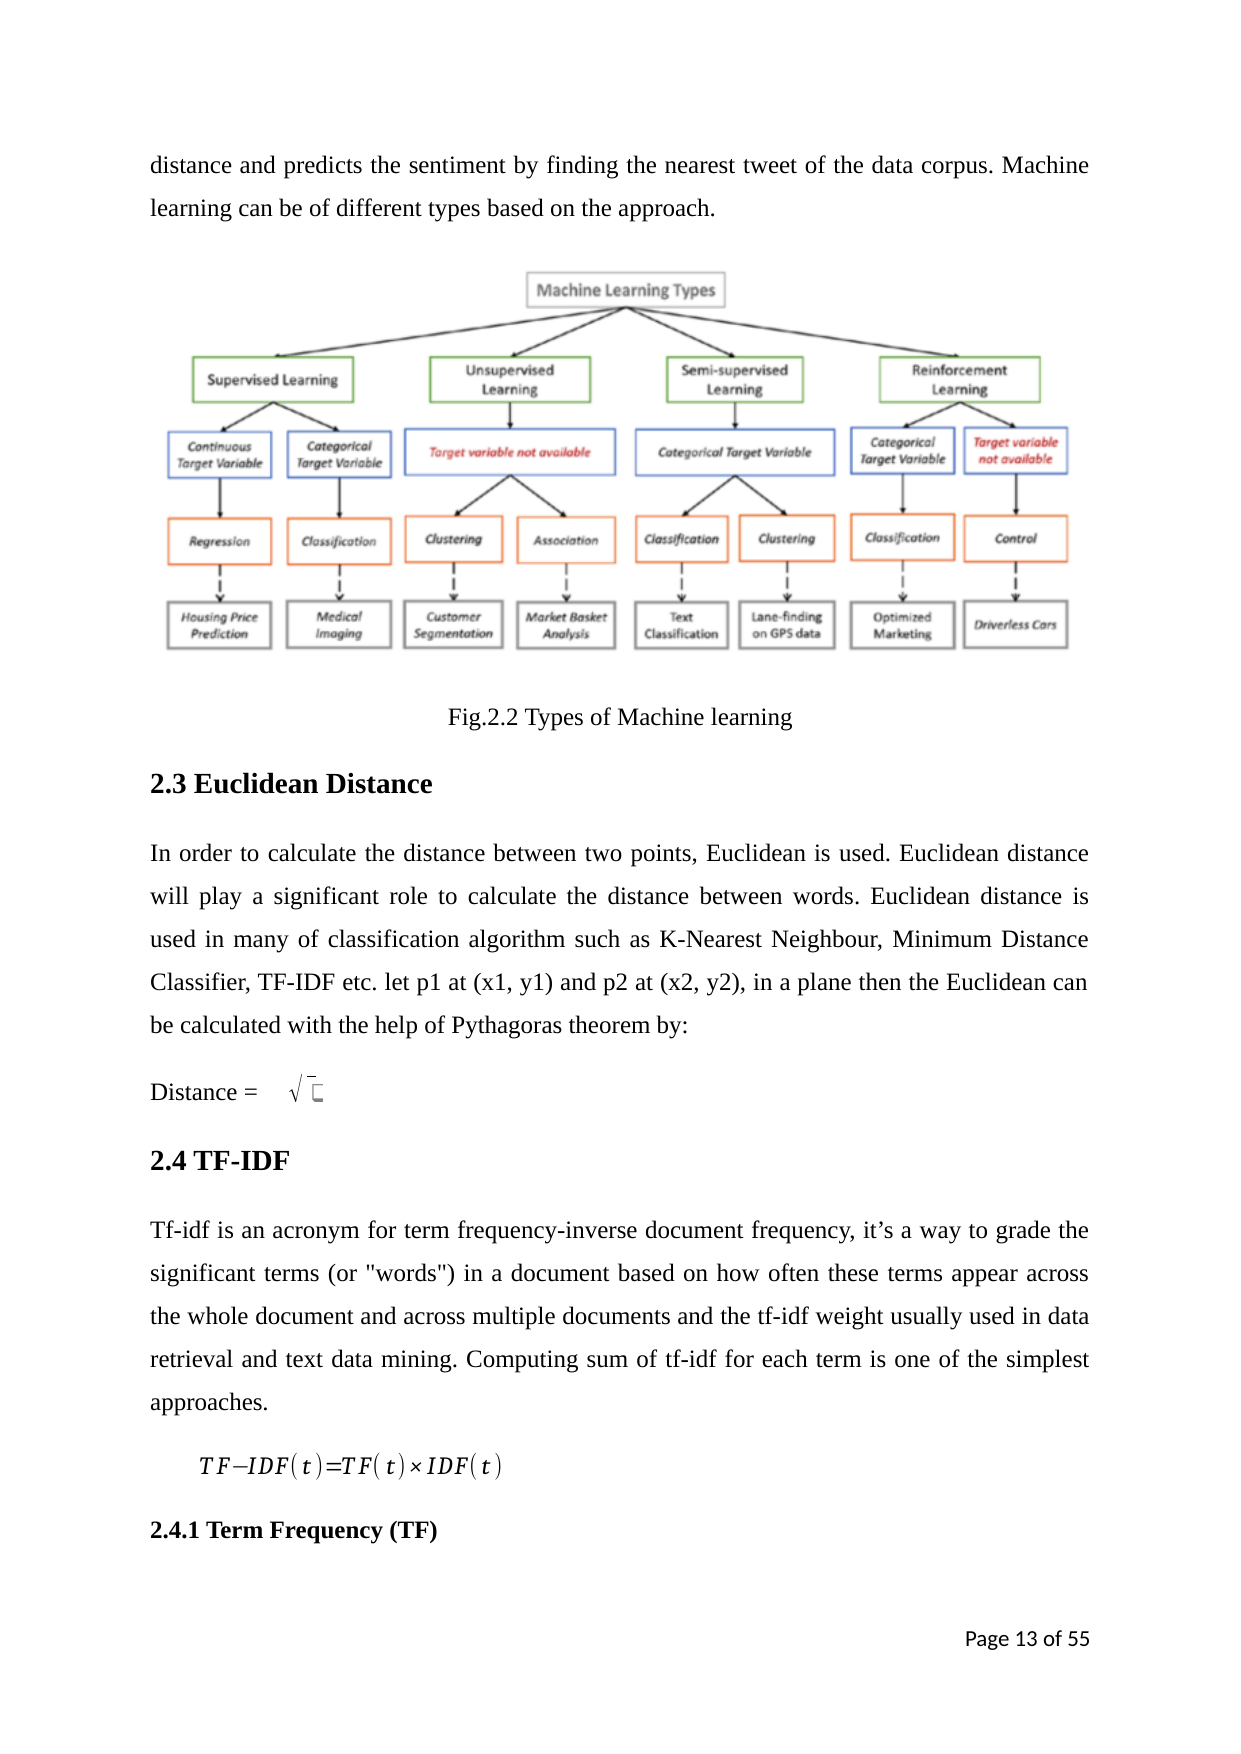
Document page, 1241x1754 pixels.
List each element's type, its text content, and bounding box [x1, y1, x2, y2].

text 2.4 TF-IDF [150, 1143, 1090, 1177]
text Distance = [150, 1074, 1090, 1108]
text In order to calculate the distance between two points, Euclidean is used. Euclidean distance will play a significant role to calculate the distance between words. Euclidean distance is used in many of classification algorithm such as K-Nearest Neighbour, Minimum Distance Classifier, TF-IDF etc. let p1 at (x1, y1) and p2 at (x2, y2), in a plane then the Euclidean can be calculated with the help of Pythagoras theorem by: [150, 838, 1090, 1039]
text Fig.2.2 Types of Machine learning [150, 702, 1090, 731]
text Tf-idf is an acronym for term frequency-inverse document frequency, it’s a way to grade the significant terms (or "words") in a document based on how often these terms appear across the whole document and across multiple documents and the tf-idf weight usually used in data retrieval and text data mining. Computing sum of tf-idf for each term is one of the simplest approaches. [150, 1215, 1090, 1416]
text 2.3 Euclidean Distance [150, 766, 1090, 800]
text distance and predicts the sentiment by finding the nearest tweet of the data corpus. Machine learning can be of different types based on the approach. [150, 150, 1090, 222]
picture [150, 257, 1091, 668]
text 2.4.1 Term Frequency (TF) [150, 1516, 1090, 1544]
